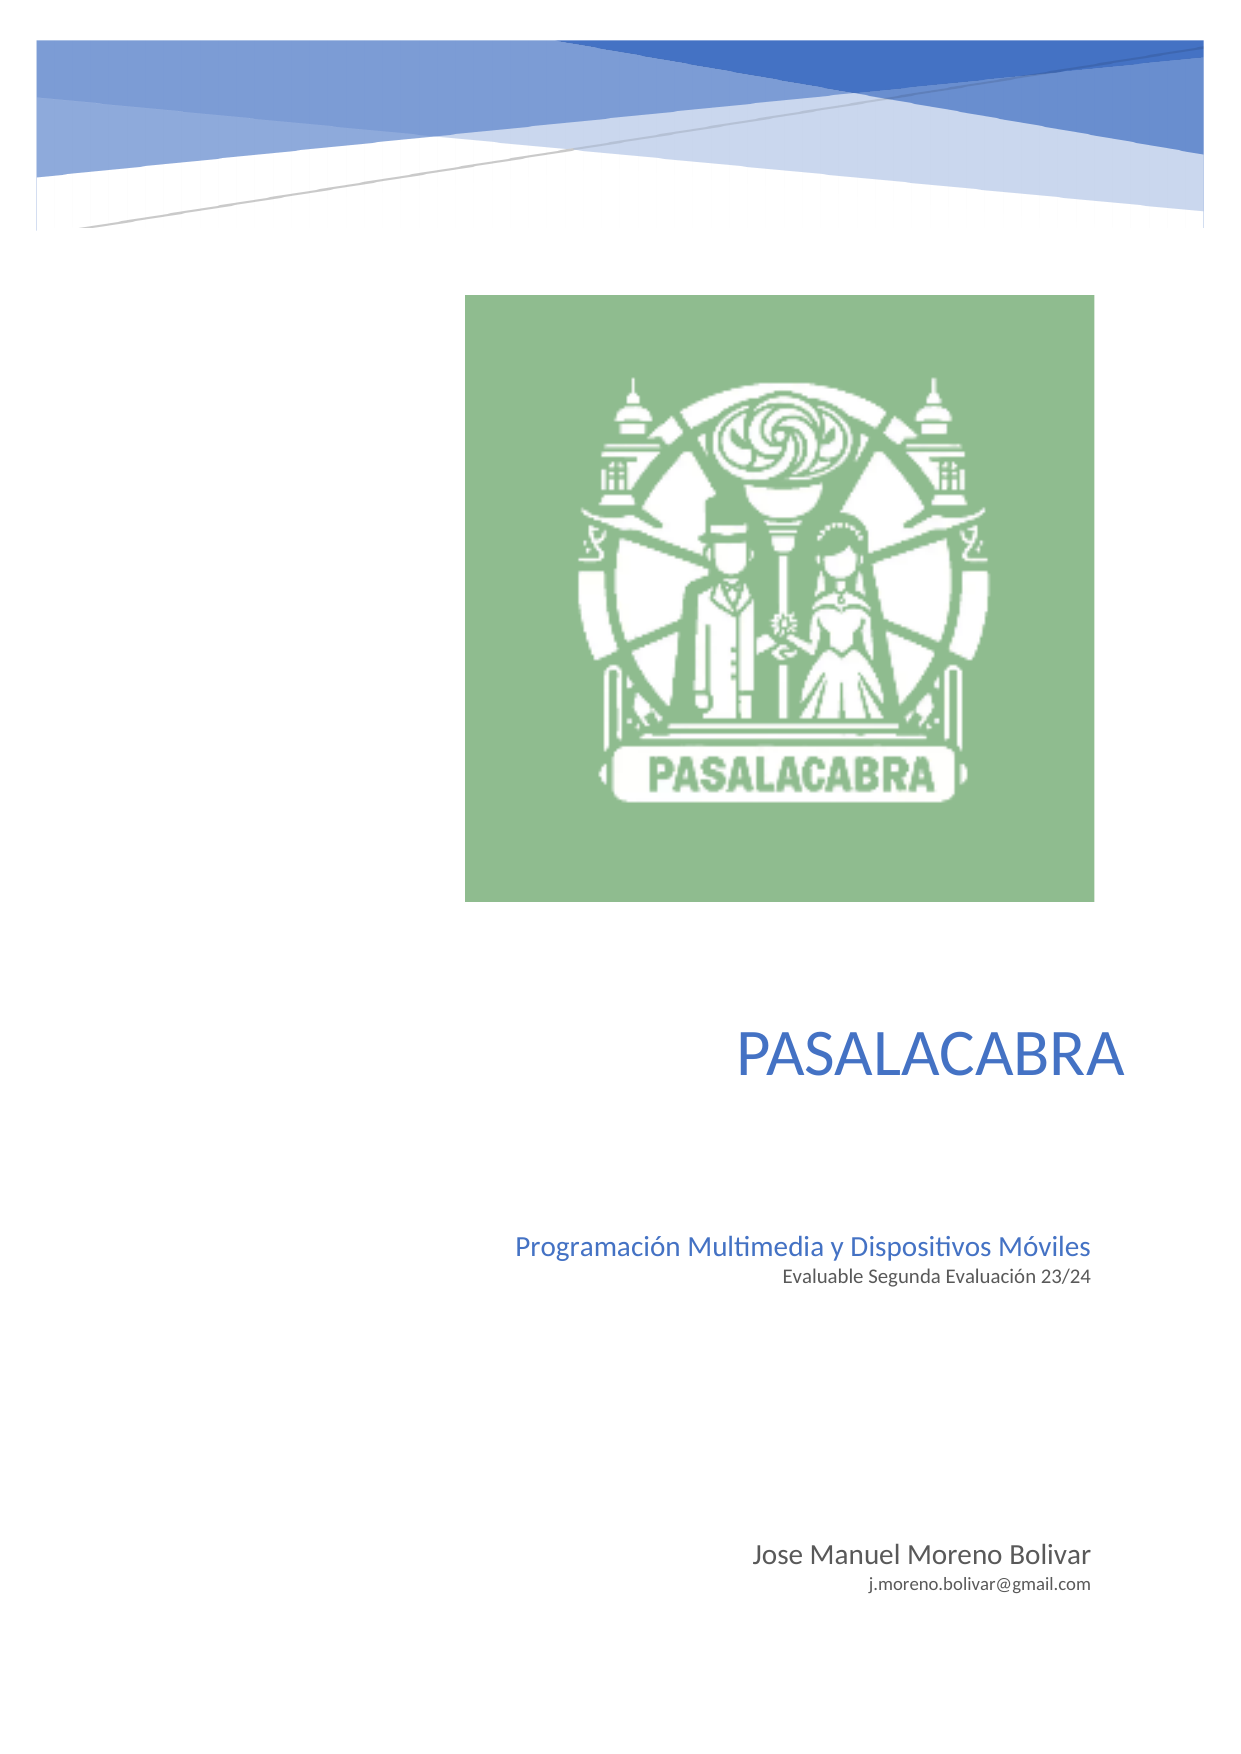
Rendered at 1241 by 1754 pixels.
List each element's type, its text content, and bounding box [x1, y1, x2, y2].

text j.moreno.bolivar@gmail.com [299, 1572, 1091, 1595]
text Evaluable Segunda Evaluación 23/24 [299, 1263, 1091, 1289]
text Jose Manuel Moreno Bolivar [299, 1536, 1091, 1572]
text Programación Multimedia y Dispositivos Móviles [299, 1228, 1091, 1263]
text pasalacabra [299, 924, 1124, 1092]
